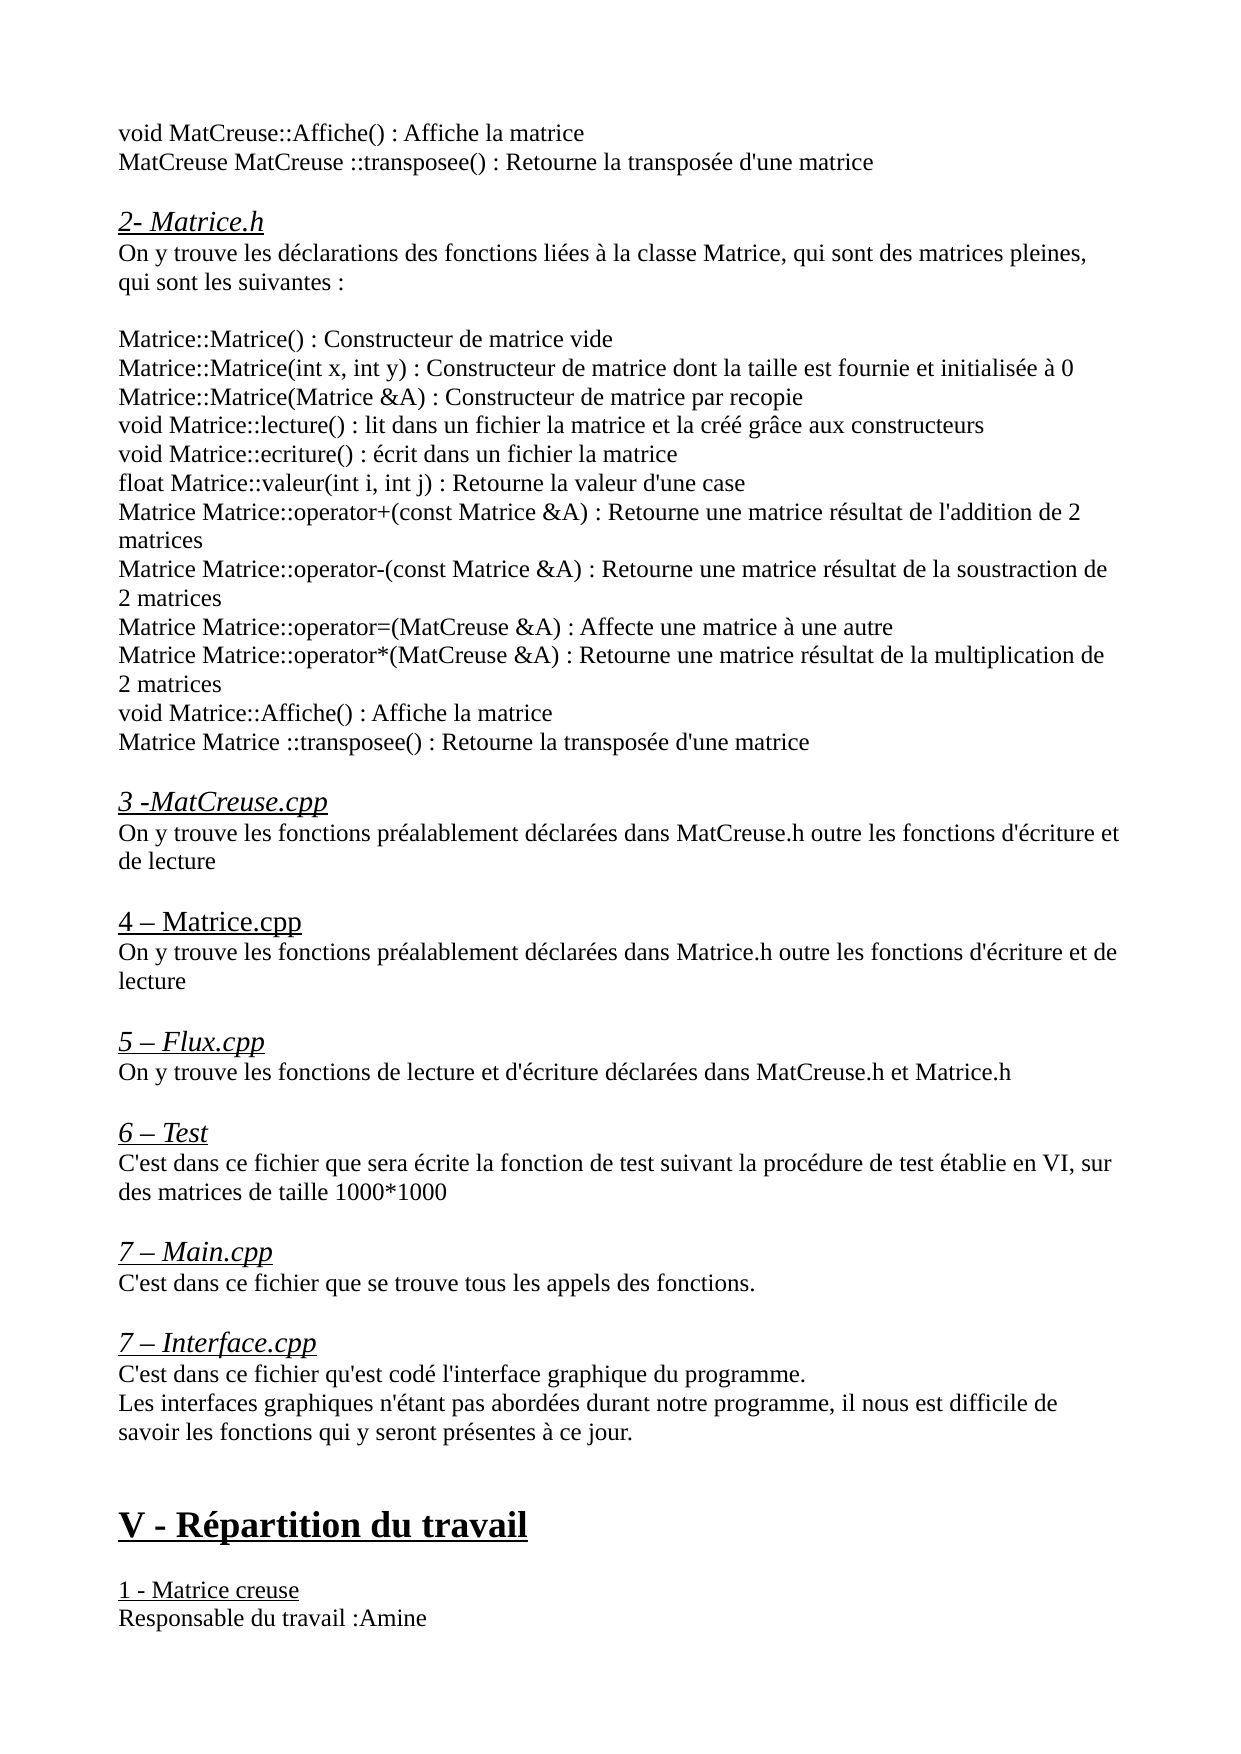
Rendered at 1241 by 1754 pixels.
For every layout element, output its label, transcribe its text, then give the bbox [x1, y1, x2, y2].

text Matrice Matrice::operator=(MatCreuse &A) : Affecte une matrice à une autre [118, 612, 1122, 640]
text 5 – Flux.cpp [118, 1024, 1122, 1057]
text Matrice Matrice::operator+(const Matrice &A) : Retourne une matrice résultat de l'addition de 2 matrices [118, 497, 1122, 554]
text Matrice::Matrice(Matrice &A) : Constructeur de matrice par recopie [118, 382, 1122, 410]
text Matrice::Matrice() : Constructeur de matrice vide [118, 324, 1122, 353]
text Responsable du travail :Amine [118, 1603, 1122, 1632]
text On y trouve les fonctions de lecture et d'écriture déclarées dans MatCreuse.h et Matrice.h [118, 1057, 1122, 1086]
text 7 – Interface.cpp [118, 1326, 1122, 1359]
text Matrice Matrice::operator-(const Matrice &A) : Retourne une matrice résultat de la soustraction de 2 matrices [118, 554, 1122, 612]
text V - Répartition du travail [118, 1503, 1122, 1546]
text C'est dans ce fichier que sera écrite la fonction de test suivant la procédure de test établie en VI, sur des matrices de taille 1000*1000 [118, 1148, 1122, 1206]
text On y trouve les déclarations des fonctions liées à la classe Matrice, qui sont des matrices pleines, qui sont les suivantes : [118, 238, 1122, 295]
text C'est dans ce fichier que se trouve tous les appels des fonctions. [118, 1268, 1122, 1297]
text 1 - Matrice creuse [118, 1575, 1122, 1603]
text void Matrice::ecriture() : écrit dans un fichier la matrice [118, 439, 1122, 468]
text C'est dans ce fichier qu'est codé l'interface graphique du programme. [118, 1359, 1122, 1388]
text On y trouve les fonctions préalablement déclarées dans MatCreuse.h outre les fonctions d'écriture et de lecture [118, 818, 1122, 875]
text void Matrice::lecture() : lit dans un fichier la matrice et la créé grâce aux constructeurs [118, 410, 1122, 439]
text void Matrice::Affiche() : Affiche la matrice [118, 698, 1122, 727]
text 4 – Matrice.cpp [118, 904, 1122, 937]
text 2- Matrice.h [118, 204, 1122, 238]
text Matrice::Matrice(int x, int y) : Constructeur de matrice dont la taille est fournie et initialisée à 0 [118, 353, 1122, 382]
text 3 -MatCreuse.cpp [118, 784, 1122, 818]
text On y trouve les fonctions préalablement déclarées dans Matrice.h outre les fonctions d'écriture et de lecture [118, 937, 1122, 995]
text Matrice Matrice ::transposee() : Retourne la transposée d'une matrice [118, 727, 1122, 755]
text Les interfaces graphiques n'étant pas abordées durant notre programme, il nous est difficile de savoir les fonctions qui y seront présentes à ce jour. [118, 1388, 1122, 1445]
text void MatCreuse::Affiche() : Affiche la matrice [118, 118, 1122, 147]
text Matrice Matrice::operator*(MatCreuse &A) : Retourne une matrice résultat de la multiplication de 2 matrices [118, 640, 1122, 698]
text 7 – Main.cpp [118, 1234, 1122, 1268]
text 6 – Test [118, 1115, 1122, 1148]
text float Matrice::valeur(int i, int j) : Retourne la valeur d'une case [118, 468, 1122, 497]
text MatCreuse MatCreuse ::transposee() : Retourne la transposée d'une matrice [118, 147, 1122, 176]
